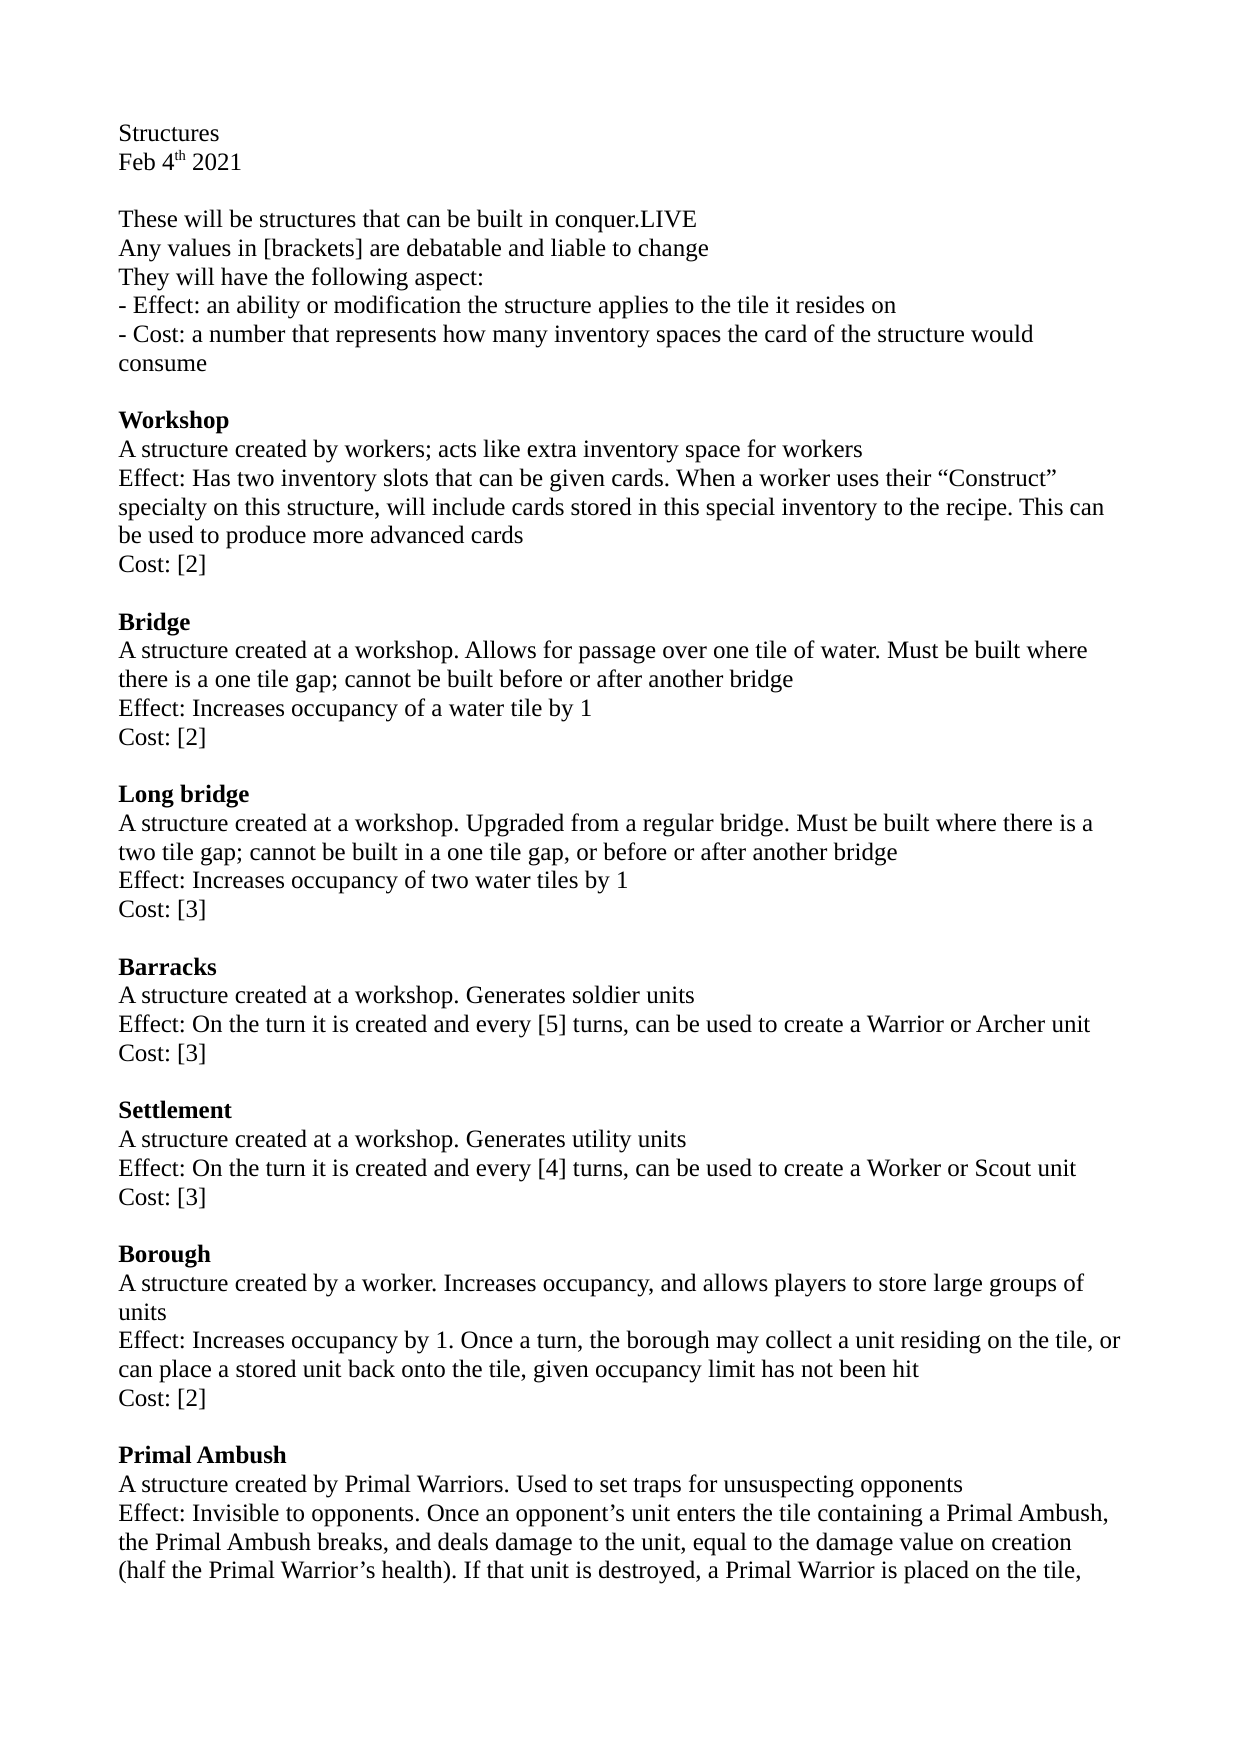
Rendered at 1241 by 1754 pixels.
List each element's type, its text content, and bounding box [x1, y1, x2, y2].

text These will be structures that can be built in conquer.LIVE [118, 204, 1122, 233]
text Effect: Increases occupancy of two water tiles by 1 [118, 866, 1122, 894]
text Long bridge [118, 779, 1122, 808]
text Bridge [118, 607, 1122, 636]
text Cost: [2] [118, 1383, 1122, 1412]
text Structures [118, 118, 1122, 147]
text A structure created at a workshop. Upgraded from a regular bridge. Must be built where there is a two tile gap; cannot be built in a one tile gap, or before or after another bridge [118, 808, 1122, 866]
text Primal Ambush [118, 1441, 1122, 1469]
text Effect: On the turn it is created and every [4] turns, can be used to create a Worker or Scout unit [118, 1153, 1122, 1182]
text Effect: Increases occupancy by 1. Once a turn, the borough may collect a unit residing on the tile, or can place a stored unit back onto the tile, given occupancy limit has not been hit [118, 1326, 1122, 1383]
text Any values in [brackets] are debatable and liable to change [118, 233, 1122, 262]
text A structure created by a worker. Increases occupancy, and allows players to store large groups of units [118, 1268, 1122, 1326]
text Workshop [118, 406, 1122, 434]
text Effect: Increases occupancy of a water tile by 1 [118, 693, 1122, 722]
text Borough [118, 1239, 1122, 1268]
text A structure created by workers; acts like extra inventory space for workers [118, 434, 1122, 463]
text Effect: Invisible to opponents. Once an opponent’s unit enters the tile containing a Primal Ambush, the Primal Ambush breaks, and deals damage to the unit, equal to the damage value on creation (half the Primal Warrior’s health). If that unit is destroyed, a Primal Warrior is placed on the tile, [118, 1498, 1122, 1584]
text A structure created at a workshop. Generates utility units [118, 1124, 1122, 1153]
text Feb 4th 2021 [118, 147, 1122, 176]
text Cost: [3] [118, 1182, 1122, 1211]
text They will have the following aspect: [118, 262, 1122, 291]
text Cost: [3] [118, 894, 1122, 923]
text Barracks [118, 952, 1122, 981]
text Effect: Has two inventory slots that can be given cards. When a worker uses their “Construct” specialty on this structure, will include cards stored in this special inventory to the recipe. This can be used to produce more advanced cards [118, 463, 1122, 549]
text - Effect: an ability or modification the structure applies to the tile it resides on [118, 291, 1122, 319]
text Cost: [2] [118, 722, 1122, 751]
text Effect: On the turn it is created and every [5] turns, can be used to create a Warrior or Archer unit [118, 1009, 1122, 1038]
text A structure created at a workshop. Allows for passage over one tile of water. Must be built where there is a one tile gap; cannot be built before or after another bridge [118, 636, 1122, 693]
text A structure created at a workshop. Generates soldier units [118, 981, 1122, 1009]
text Settlement [118, 1096, 1122, 1124]
text - Cost: a number that represents how many inventory spaces the card of the structure would consume [118, 319, 1122, 377]
text Cost: [2] [118, 549, 1122, 578]
text A structure created by Primal Warriors. Used to set traps for unsuspecting opponents [118, 1469, 1122, 1498]
text Cost: [3] [118, 1038, 1122, 1067]
